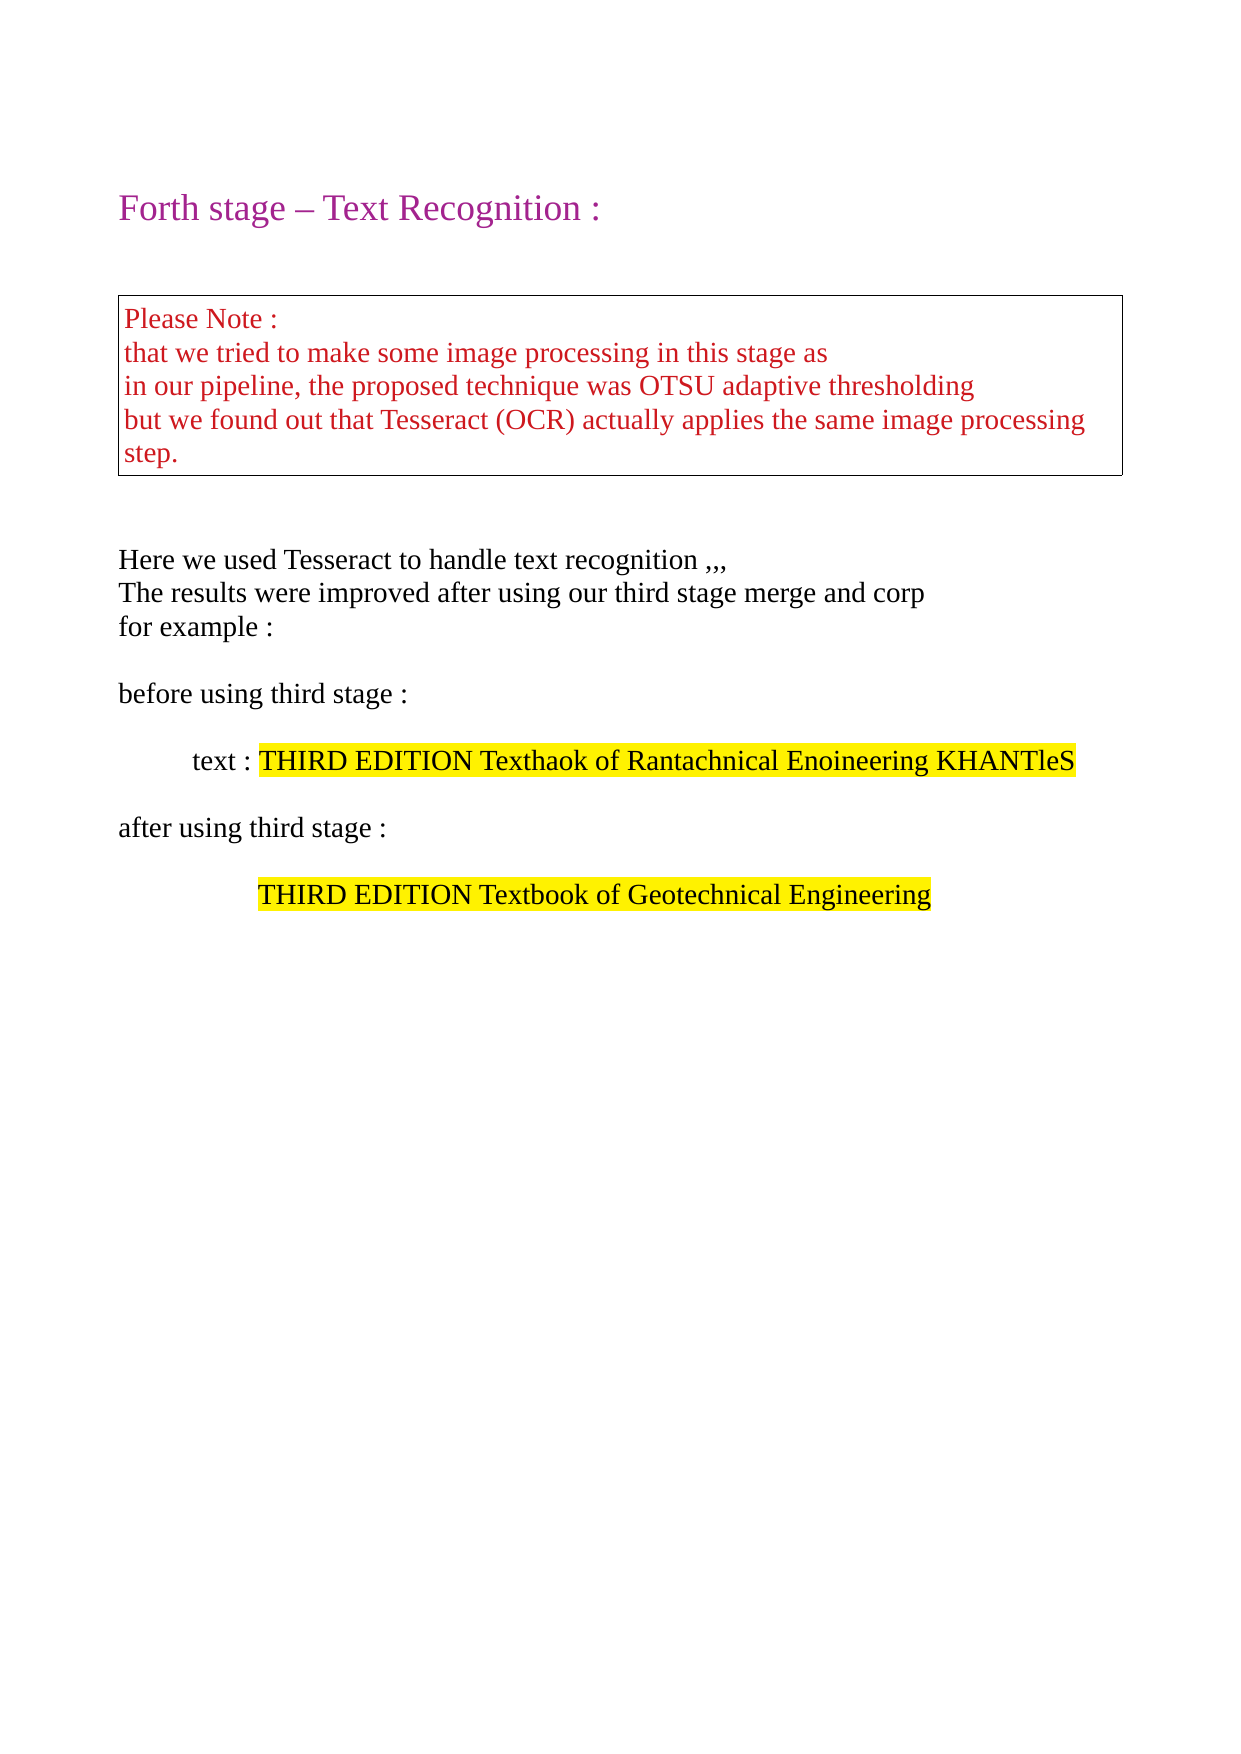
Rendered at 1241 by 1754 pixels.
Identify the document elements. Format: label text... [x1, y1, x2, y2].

table_header Please Note : that we tried to make some image processing in this stage as in our pipeline, the proposed technique was OTSU adaptive thresholding but we found out that Tesseract (OCR) actually applies the same image processing step. [119, 296, 1122, 475]
text THIRD EDITION Textbook of Geotechnical Engineering [118, 877, 1122, 911]
text Here we used Tesseract to handle text recognition ,,, [118, 542, 1122, 575]
text text : THIRD EDITION Texthaok of Rantachnical Enoineering KHANTleS [118, 743, 1122, 777]
text Forth stage – Text Recognition : [118, 185, 1122, 228]
text after using third stage : [118, 810, 1122, 844]
text for example : [118, 609, 1122, 642]
text The results were improved after using our third stage merge and corp [118, 575, 1122, 609]
text before using third stage : [118, 676, 1122, 709]
